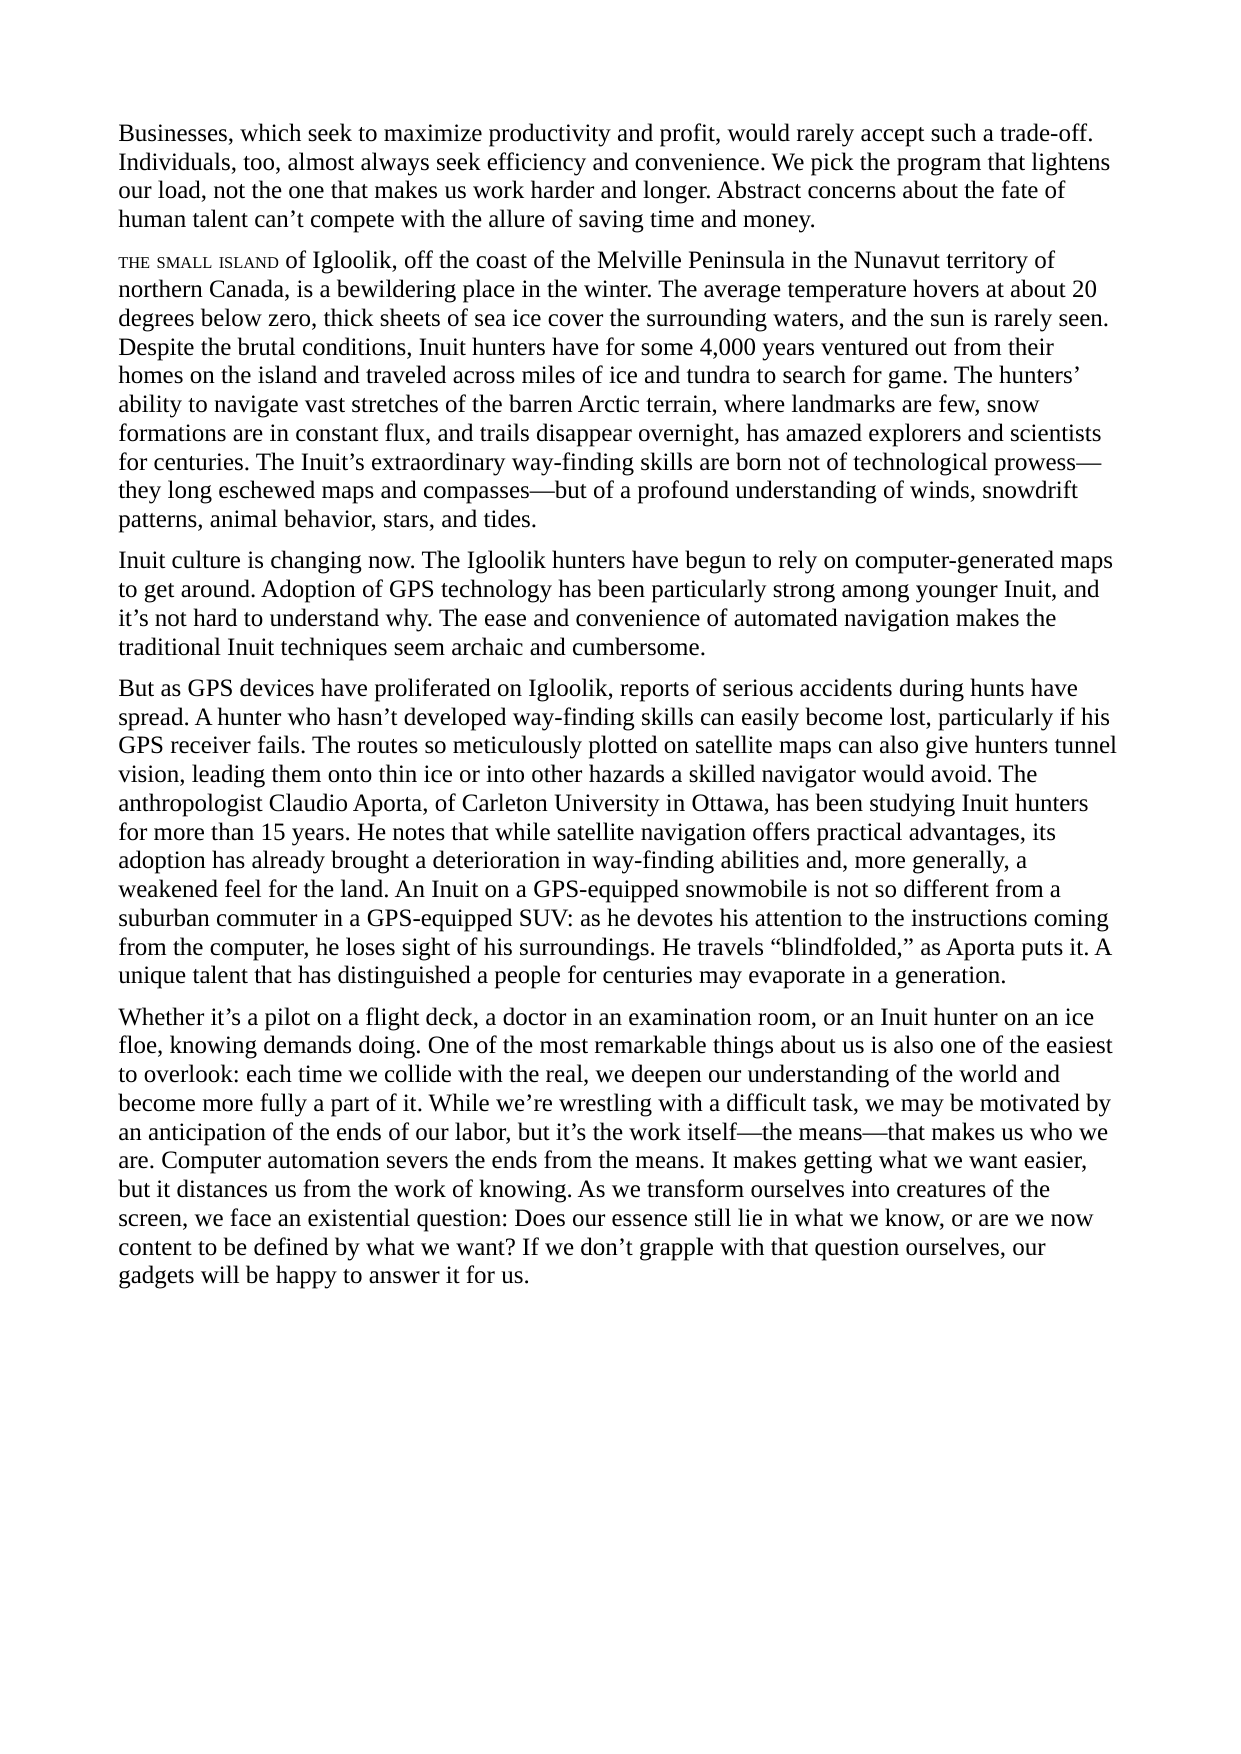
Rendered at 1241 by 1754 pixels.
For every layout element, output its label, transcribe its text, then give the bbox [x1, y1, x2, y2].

text Inuit culture is changing now. The Igloolik hunters have begun to rely on computer-generated maps to get around. Adoption of GPS technology has been particularly strong among younger Inuit, and it’s not hard to understand why. The ease and convenience of automated navigation makes the traditional Inuit techniques seem archaic and cumbersome. [118, 546, 1122, 661]
text But as GPS devices have proliferated on Igloolik, reports of serious accidents during hunts have spread. A hunter who hasn’t developed way-finding skills can easily become lost, particularly if his GPS receiver fails. The routes so meticulously plotted on satellite maps can also give hunters tunnel vision, leading them onto thin ice or into other hazards a skilled navigator would avoid. The anthropologist Claudio Aporta, of Carleton University in Ottawa, has been studying Inuit hunters for more than 15 years. He notes that while satellite navigation offers practical advantages, its adoption has already brought a deterioration in way-finding abilities and, more generally, a weakened feel for the land. An Inuit on a GPS-equipped snowmobile is not so different from a suburban commuter in a GPS-equipped SUV: as he devotes his attention to the instructions coming from the computer, he loses sight of his surroundings. He travels “blindfolded,” as Aporta puts it. A unique talent that has distinguished a people for centuries may evaporate in a generation. [118, 673, 1122, 989]
text the small island of Igloolik, off the coast of the Melville Peninsula in the Nunavut territory of northern Canada, is a bewildering place in the winter. The average temperature hovers at about 20 degrees below zero, thick sheets of sea ice cover the surrounding waters, and the sun is rarely seen. Despite the brutal conditions, Inuit hunters have for some 4,000 years ventured out from their homes on the island and traveled across miles of ice and tundra to search for game. The hunters’ ability to navigate vast stretches of the barren Arctic terrain, where landmarks are few, snow formations are in constant flux, and trails disappear overnight, has amazed explorers and scientists for centuries. The Inuit’s extraordinary way-finding skills are born not of technological prowess—they long eschewed maps and compasses—but of a profound understanding of winds, snowdrift patterns, animal behavior, stars, and tides. [118, 246, 1122, 533]
text Whether it’s a pilot on a flight deck, a doctor in an examination room, or an Inuit hunter on an ice floe, knowing demands doing. One of the most remarkable things about us is also one of the easiest to overlook: each time we collide with the real, we deepen our understanding of the world and become more fully a part of it. While we’re wrestling with a difficult task, we may be motivated by an anticipation of the ends of our labor, but it’s the work itself—the means—that makes us who we are. Computer automation severs the ends from the means. It makes getting what we want easier, but it distances us from the work of knowing. As we transform ourselves into creatures of the screen, we face an existential question: Does our essence still lie in what we know, or are we now content to be defined by what we want? If we don’t grapple with that question ourselves, our gadgets will be happy to answer it for us. [118, 1002, 1122, 1289]
text Businesses, which seek to maximize productivity and profit, would rarely accept such a trade-off. Individuals, too, almost always seek efficiency and convenience. We pick the program that lightens our load, not the one that makes us work harder and longer. Abstract concerns about the fate of human talent can’t compete with the allure of saving time and money. [118, 118, 1122, 233]
